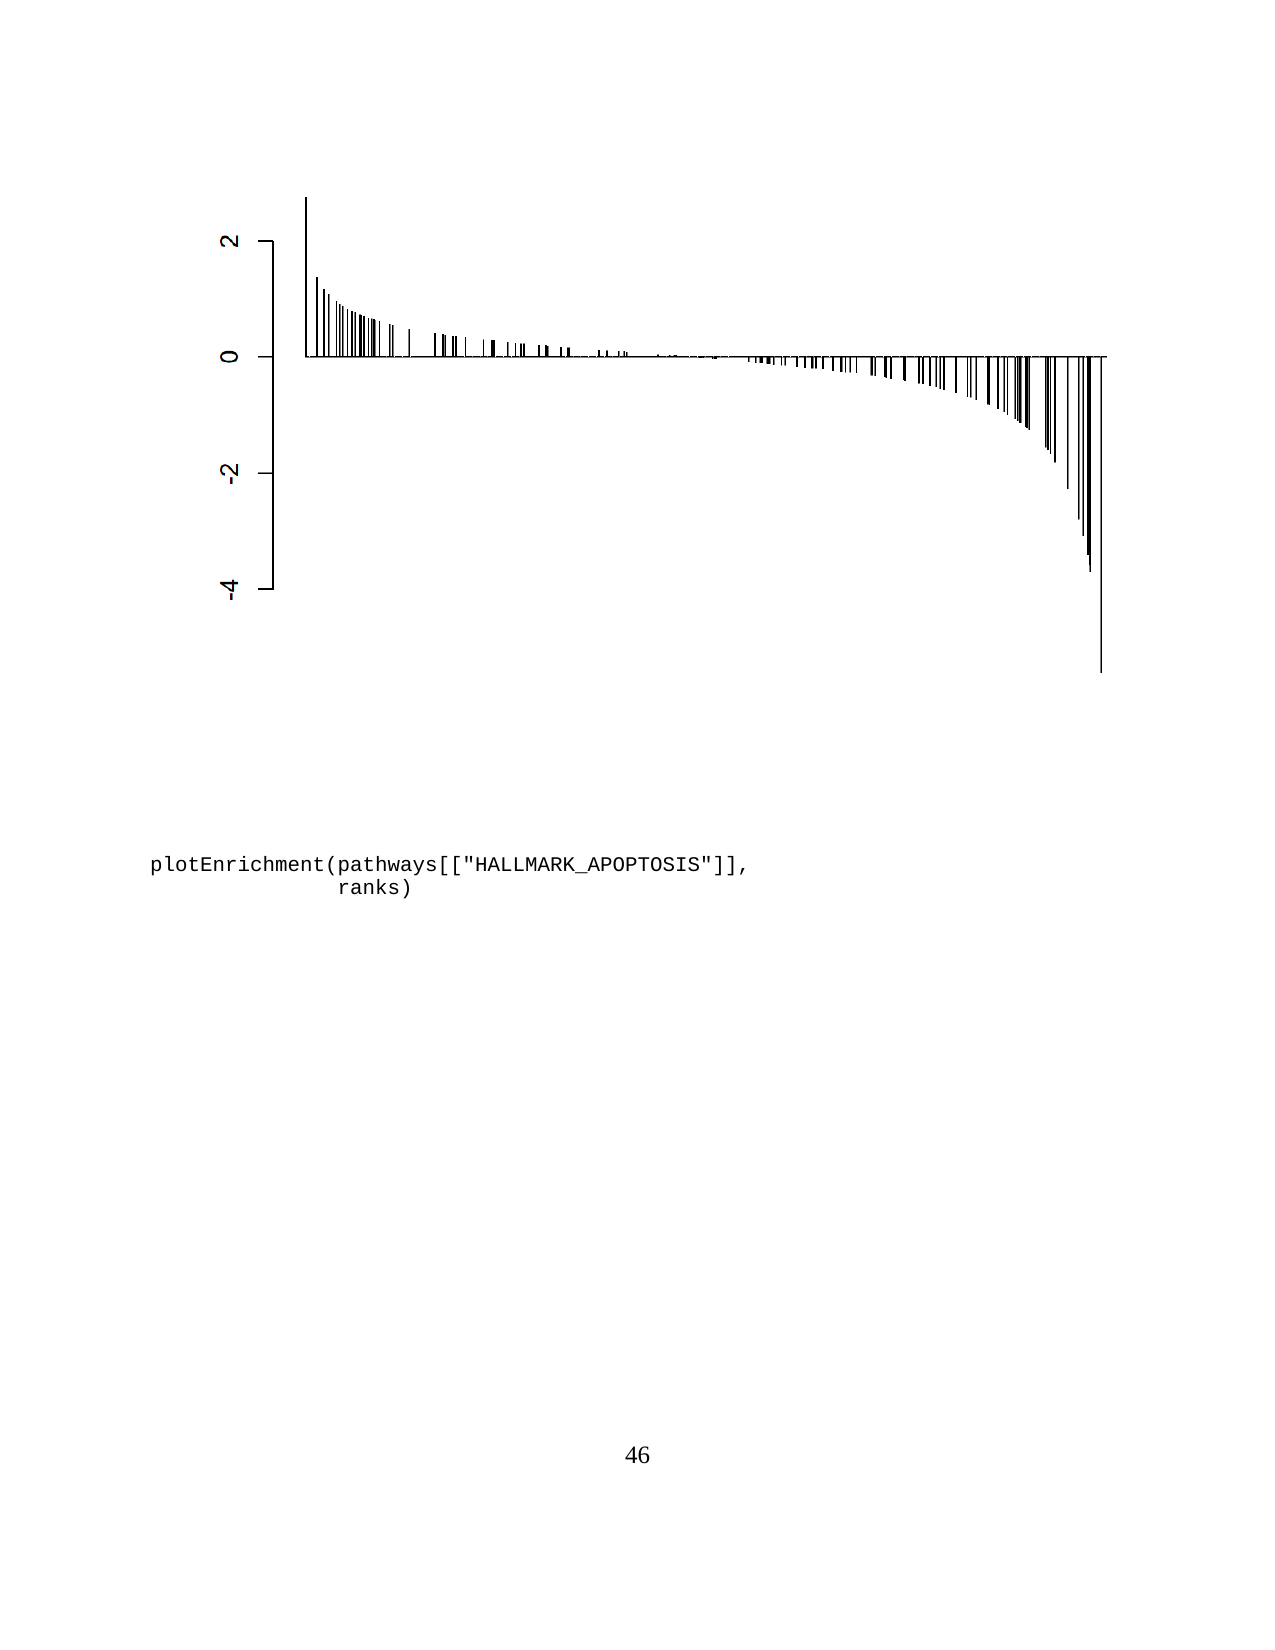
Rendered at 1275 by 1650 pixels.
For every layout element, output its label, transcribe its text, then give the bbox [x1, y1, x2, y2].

text plotEnrichment(pathways[["HALLMARK_APOPTOSIS"]], [150, 854, 1125, 877]
text ranks) [150, 877, 1125, 901]
